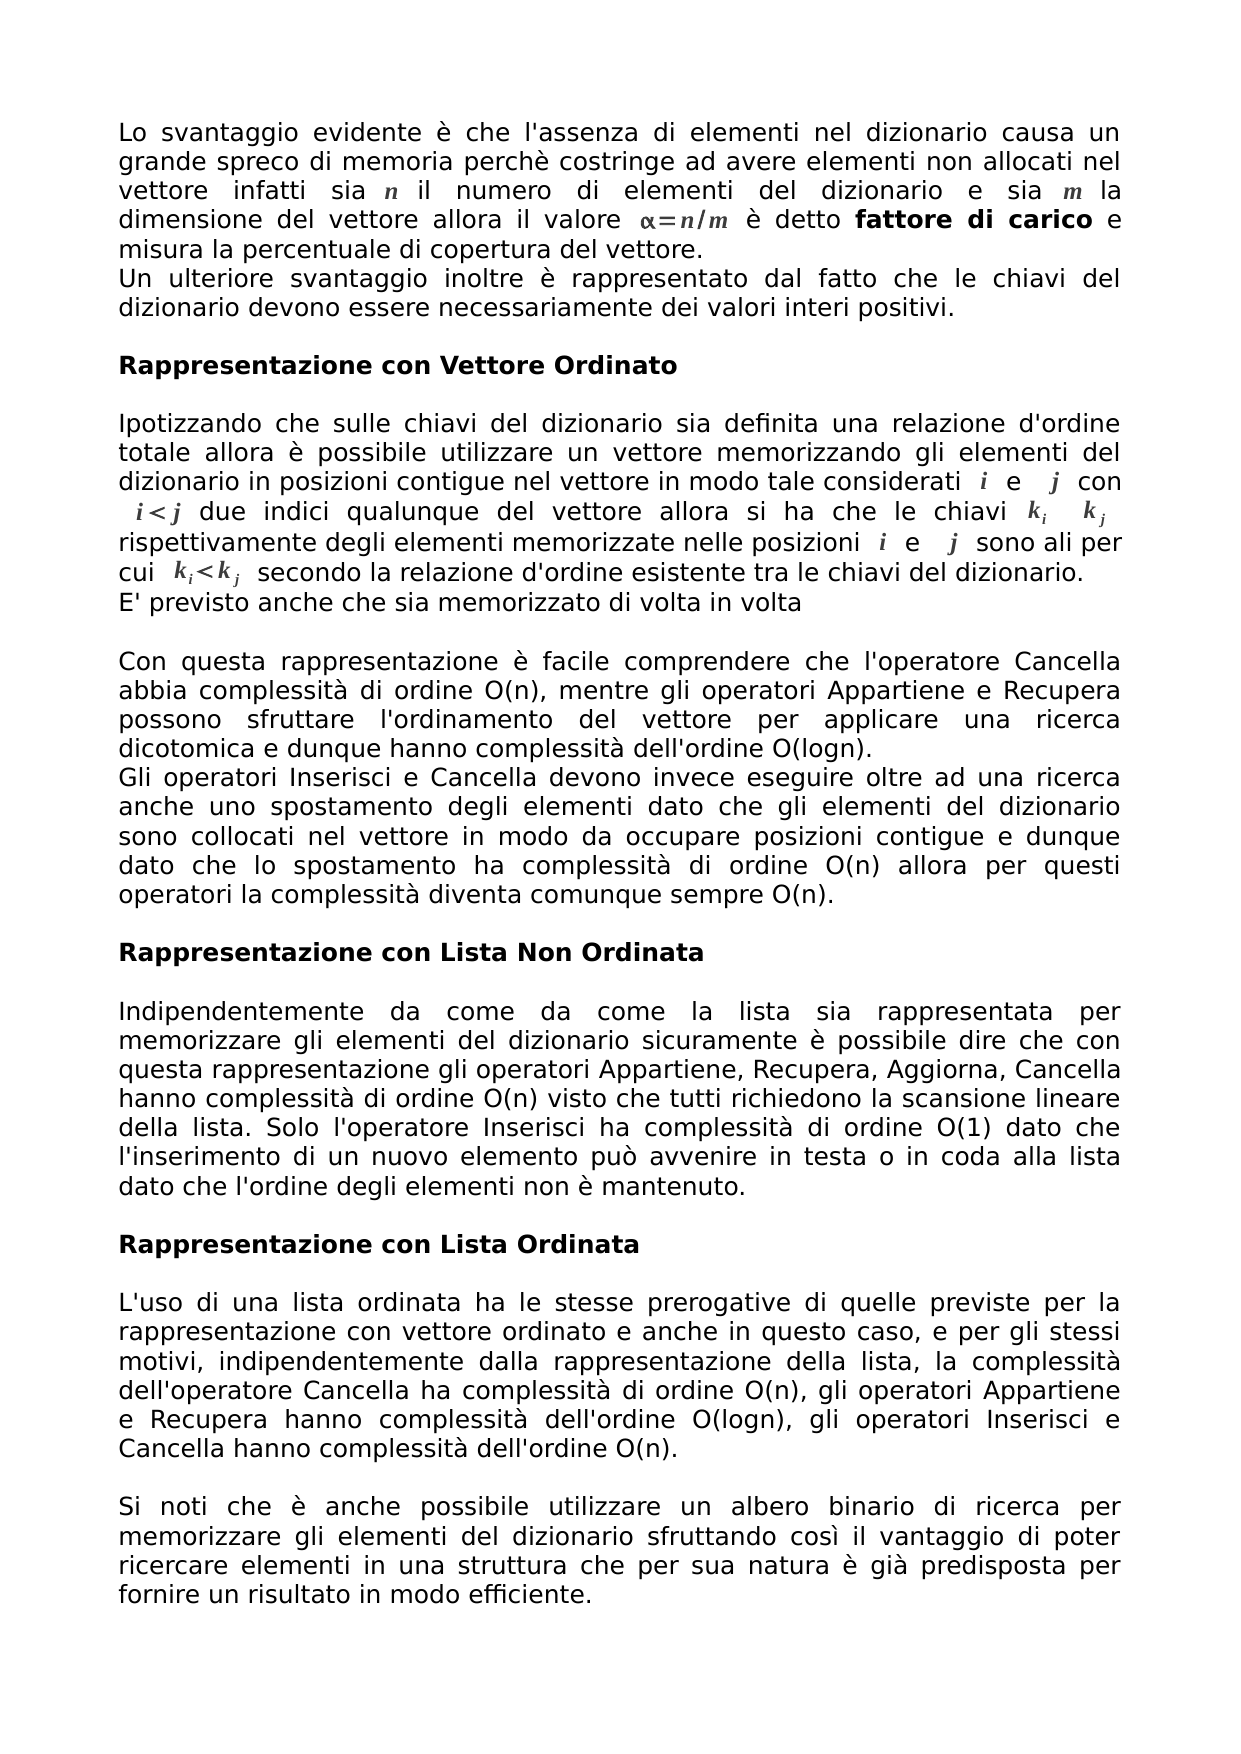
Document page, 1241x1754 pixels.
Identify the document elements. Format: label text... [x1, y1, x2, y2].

text L'uso di una lista ordinata ha le stesse prerogative di quelle previste per la rappresentazione con vettore ordinato e anche in questo caso, e per gli stessi motivi, indipendentemente dalla rappresentazione della lista, la complessità dell'operatore Cancella ha complessità di ordine O(n), gli operatori Appartiene e Recupera hanno complessità dell'ordine O(logn), gli operatori Inserisci e Cancella hanno complessità dell'ordine O(n). [118, 1288, 1122, 1463]
text Con questa rappresentazione è facile comprendere che l'operatore Cancella abbia complessità di ordine O(n), mentre gli operatori Appartiene e Recupera possono sfruttare l'ordinamento del vettore per applicare una ricerca dicotomica e dunque hanno complessità dell'ordine O(logn). [118, 647, 1122, 763]
text Lo svantaggio evidente è che l'assenza di elementi nel dizionario causa un grande spreco di memoria perchè costringe ad avere elementi non allocati nel vettore infatti siail numero di elementi del dizionario e siala dimensione del vettore allora il valoreè detto fattore di carico e misura la percentuale di copertura del vettore. [118, 118, 1122, 264]
text Un ulteriore svantaggio inoltre è rappresentato dal fatto che le chiavi del dizionario devono essere necessariamente dei valori interi positivi. [118, 264, 1122, 322]
text Rappresentazione con Lista Ordinata [118, 1230, 1122, 1259]
text Rappresentazione con Vettore Ordinato [118, 351, 1122, 380]
text Ipotizzando che sulle chiavi del dizionario sia definita una relazione d'ordine totale allora è possibile utilizzare un vettore memorizzando gli elementi del dizionario in posizioni contigue nel vettore in modo tale consideratie con due indici qualunque del vettore allora si ha che le chiavirispettivamente degli elementi memorizzate nelle posizionie sono ali per cuisecondo la relazione d'ordine esistente tra le chiavi del dizionario. [118, 409, 1122, 588]
text Rappresentazione con Lista Non Ordinata [118, 938, 1122, 967]
text Gli operatori Inserisci e Cancella devono invece eseguire oltre ad una ricerca anche uno spostamento degli elementi dato che gli elementi del dizionario sono collocati nel vettore in modo da occupare posizioni contigue e dunque dato che lo spostamento ha complessità di ordine O(n) allora per questi operatori la complessità diventa comunque sempre O(n). [118, 763, 1122, 909]
text Si noti che è anche possibile utilizzare un albero binario di ricerca per memorizzare gli elementi del dizionario sfruttando così il vantaggio di poter ricercare elementi in una struttura che per sua natura è già predisposta per fornire un risultato in modo efficiente. [118, 1492, 1122, 1609]
text E' previsto anche che sia memorizzato di volta in volta [118, 588, 1122, 617]
text Indipendentemente da come da come la lista sia rappresentata per memorizzare gli elementi del dizionario sicuramente è possibile dire che con questa rappresentazione gli operatori Appartiene, Recupera, Aggiorna, Cancella hanno complessità di ordine O(n) visto che tutti richiedono la scansione lineare della lista. Solo l'operatore Inserisci ha complessità di ordine O(1) dato che l'inserimento di un nuovo elemento può avvenire in testa o in coda alla lista dato che l'ordine degli elementi non è mantenuto. [118, 997, 1122, 1201]
